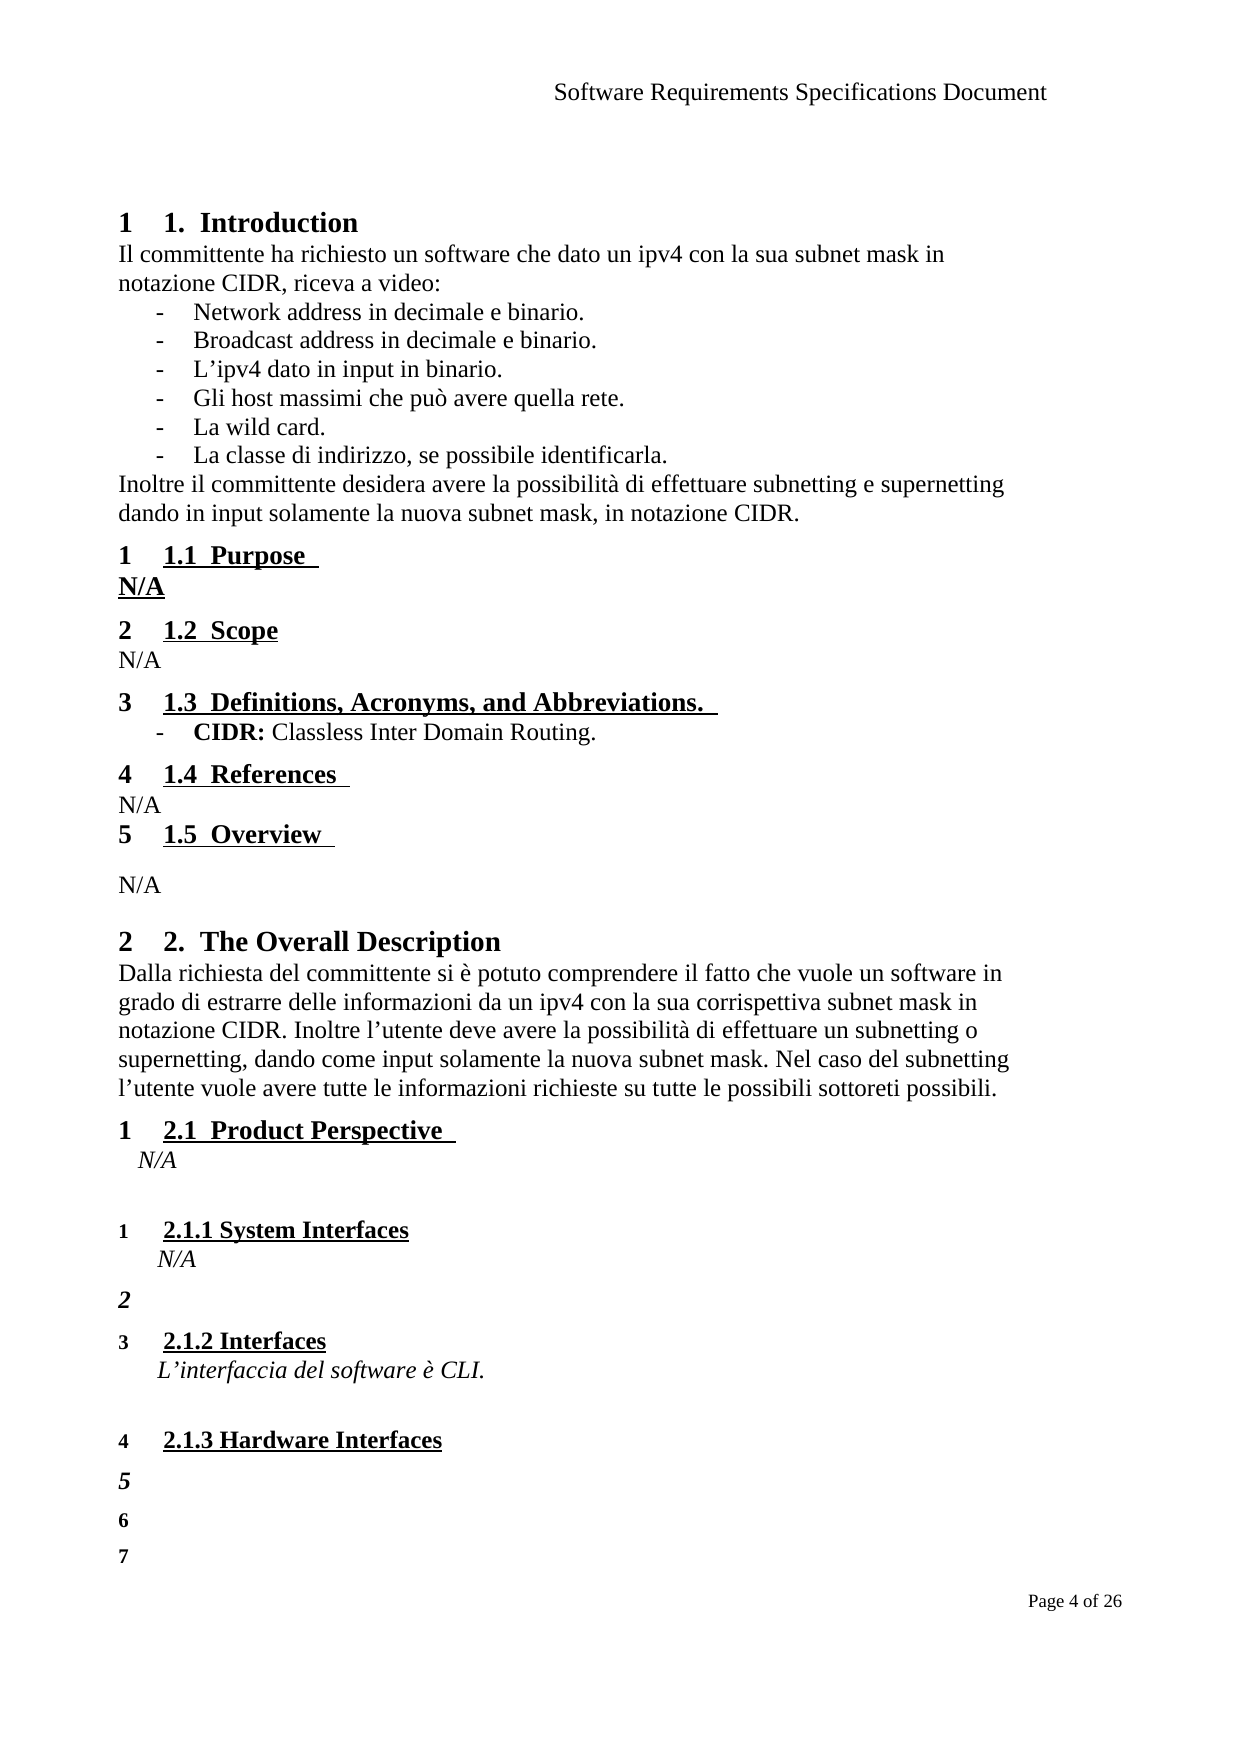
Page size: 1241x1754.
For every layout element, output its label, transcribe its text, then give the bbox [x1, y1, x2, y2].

list 1.2 Scope [118, 614, 1122, 645]
list 1.4 References [118, 759, 1122, 790]
text N/A [138, 1145, 1122, 1174]
list Network address in decimale e binario. [156, 297, 1122, 325]
list La wild card. [156, 412, 1122, 440]
list 2.1.3 Hardware Interfaces [118, 1425, 1122, 1454]
list 2.1.1 System Interfaces [118, 1215, 1122, 1244]
text Inoltre il committente desidera avere la possibilità di effettuare subnetting e supernetting dando in input solamente la nuova subnet mask, in notazione CIDR. [118, 469, 1047, 527]
list 1.5 Overview [118, 818, 1122, 850]
text N/A [157, 1244, 1122, 1273]
text Dalla richiesta del committente si è potuto comprendere il fatto che vuole un software in grado di estrarre delle informazioni da un ipv4 con la sua corrispettiva subnet mask in notazione CIDR. Inoltre l’utente deve avere la possibilità di effettuare un subnetting o supernetting, dando come input solamente la nuova subnet mask. Nel caso del subnetting l’utente vuole avere tutte le informazioni richieste su tutte le possibili sottoreti possibili. [118, 958, 1047, 1102]
list Broadcast address in decimale e binario. [156, 325, 1122, 354]
list 1.1 Purpose N/A [118, 539, 1122, 601]
list 2.1 Product Perspective [118, 1114, 1122, 1145]
list La classe di indirizzo, se possibile identificarla. [156, 440, 1122, 469]
text N/A [118, 645, 1047, 674]
text N/A [118, 871, 1047, 899]
text N/A [118, 790, 1047, 818]
text L’interfaccia del software è CLI. [157, 1355, 1122, 1384]
list CIDR: Classless Inter Domain Routing. [156, 717, 1122, 746]
list L’ipv4 dato in input in binario. [156, 354, 1122, 383]
text Il committente ha richiesto un software che dato un ipv4 con la sua subnet mask in notazione CIDR, riceva a video: [118, 239, 1047, 297]
list Gli host massimi che può avere quella rete. [156, 383, 1122, 412]
list 2. The Overall Description [118, 924, 1122, 958]
list 2.1.2 Interfaces [118, 1326, 1122, 1355]
list 1. Introduction [118, 206, 1122, 239]
list 1.3 Definitions, Acronyms, and Abbreviations. [118, 686, 1122, 717]
